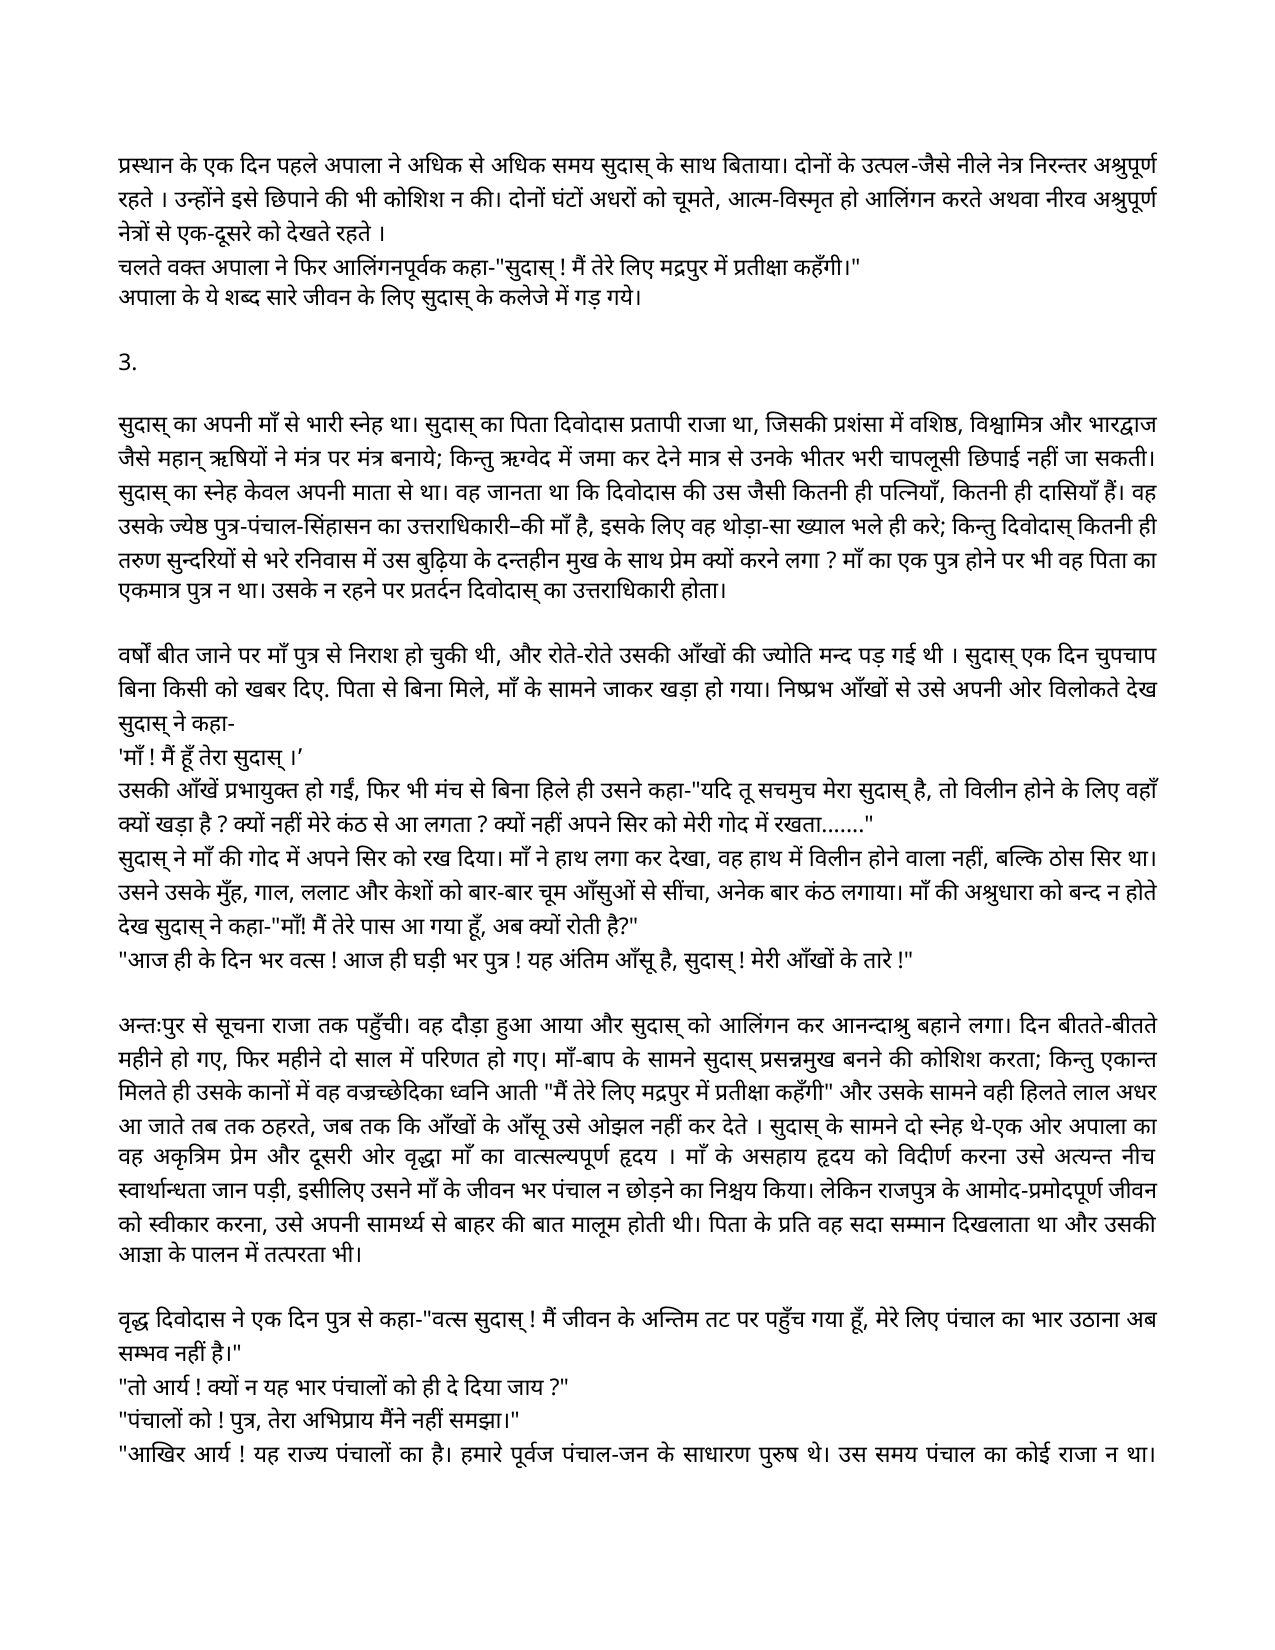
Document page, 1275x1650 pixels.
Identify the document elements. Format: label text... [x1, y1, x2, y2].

text वृद्ध दिवोदास ने एक दिन पुत्र से कहा-"वत्स सुदास् ! मैं जीवन के अन्तिम तट पर पहुँच गया हूँ, मेरे लिए पंचाल का भार उठाना अब सम्भव नहीं है।" [118, 1303, 1157, 1371]
text अन्तःपुर से सूचना राजा तक पहुँची। वह दौड़ा हुआ आया और सुदास् को आलिंगन कर आनन्दाश्रु बहाने लगा। दिन बीतते-बीतते महीने हो गए, फिर महीने दो साल में परिणत हो गए। माँ-बाप के सामने सुदास् प्रसन्नमुख बनने की कोशिश करता; किन्तु एकान्त मिलते ही उसके कानों में वह वज्रच्छेदिका ध्वनि आती "मैं तेरे लिए मद्रपुर में प्रतीक्षा कहँगी" और उसके सामने वही हिलते लाल अधर आ जाते तब तक ठहरते, जब तक कि आँखों के आँसू उसे ओझल नहीं कर देते । सुदास् के सामने दो स्नेह थे-एक ओर अपाला का वह अकृत्रिम प्रेम और दूसरी ओर वृद्धा माँ का वात्सल्यपूर्ण हृदय । माँ के असहाय हृदय को विदीर्ण करना उसे अत्यन्त नीच स्वार्थान्धता जान पड़ी, इसीलिए उसने माँ के जीवन भर पंचाल न छोड़ने का निश्चय किया। लेकिन राजपुत्र के आमोद-प्रमोदपूर्ण जीवन को स्वीकार करना, उसे अपनी सामर्थ्य से बाहर की बात मालूम होती थी। पिता के प्रति वह सदा सम्मान दिखलाता था और उसकी आज्ञा के पालन में तत्परता भी। [118, 1009, 1157, 1272]
text "तो आर्य ! क्यों न यह भार पंचालों को ही दे दिया जाय ?" [118, 1371, 1157, 1404]
text सुदास् का अपनी माँ से भारी स्नेह था। सुदास् का पिता दिवोदास प्रतापी राजा था, जिसकी प्रशंसा में वशिष्ठ, विश्वामित्र और भारद्वाज जैसे महान् ऋषियों ने मंत्र पर मंत्र बनाये; किन्तु ऋग्वेद में जमा कर देने मात्र से उनके भीतर भरी चापलूसी छिपाई नहीं जा सकती। सुदास् का स्नेह केवल अपनी माता से था। वह जानता था कि दिवोदास की उस जैसी कितनी ही पत्नियाँ, कितनी ही दासियाँ हैं। वह उसके ज्येष्ठ पुत्र-पंचाल-सिंहासन का उत्तराधिकारी–की माँ है, इसके लिए वह थोड़ा-सा ख्याल भले ही करे; किन्तु दिवोदास् कितनी ही तरुण सुन्दरियों से भरे रनिवास में उस बुढ़िया के दन्तहीन मुख के साथ प्रेम क्यों करने लगा ? माँ का एक पुत्र होने पर भी वह पिता का एकमात्र पुत्र न था। उसके न रहने पर प्रतर्दन दिवोदास् का उत्तराधिकारी होता। [118, 408, 1157, 608]
text उसकी आँखें प्रभायुक्त हो गईं, फिर भी मंच से बिना हिले ही उसने कहा-"यदि तू सचमुच मेरा सुदास् है, तो विलीन होने के लिए वहाँ क्यों खड़ा है ? क्यों नहीं मेरे कंठ से आ लगता ? क्यों नहीं अपने सिर को मेरी गोद में रखता......." [118, 774, 1157, 842]
text प्रस्थान के एक दिन पहले अपाला ने अधिक से अधिक समय सुदास् के साथ बिताया। दोनों के उत्पल-जैसे नीले नेत्र निरन्तर अश्रुपूर्ण रहते । उन्होंने इसे छिपाने की भी कोशिश न की। दोनों घंटों अधरों को चूमते, आत्म-विस्मृत हो आलिंगन करते अथवा नीरव अश्रुपूर्ण नेत्रों से एक-दूसरे को देखते रहते । [118, 149, 1157, 251]
text चलते वक्त अपाला ने फिर आलिंगनपूर्वक कहा-"सुदास् ! मैं तेरे लिए मद्रपुर में प्रतीक्षा कहँगी।" [118, 251, 1157, 285]
text "पंचालों को ! पुत्र, तेरा अभिप्राय मैंने नहीं समझा।" [118, 1404, 1157, 1438]
text 'माँ ! मैं हूँ तेरा सुदास् ।’ [118, 740, 1157, 774]
text "आखिर आर्य ! यह राज्य पंचालों का है। हमारे पूर्वज पंचाल-जन के साधारण पुरुष थे। उस समय पंचाल का कोई राजा न था। [118, 1438, 1157, 1472]
text 3. [118, 346, 1157, 377]
text अपाला के ये शब्द सारे जीवन के लिए सुदास् के कलेजे में गड़ गये। [118, 285, 1157, 315]
text सुदास् ने माँ की गोद में अपने सिर को रख दिया। माँ ने हाथ लगा कर देखा, वह हाथ में विलीन होने वाला नहीं, बल्कि ठोस सिर था। उसने उसके मुँह, गाल, ललाट और केशों को बार-बार चूम आँसुओं से सींचा, अनेक बार कंठ लगाया। माँ की अश्रुधारा को बन्द न होते देख सुदास् ने कहा-"माँ! मैं तेरे पास आ गया हूँ, अब क्यों रोती है?" [118, 842, 1157, 943]
text "आज ही के दिन भर वत्स ! आज ही घड़ी भर पुत्र ! यह अंतिम आँसू है, सुदास् ! मेरी आँखों के तारे !" [118, 943, 1157, 977]
text वर्षों बीत जाने पर माँ पुत्र से निराश हो चुकी थी, और रोते-रोते उसकी आँखों की ज्योति मन्द पड़ गई थी । सुदास् एक दिन चुपचाप बिना किसी को खबर दिए. पिता से बिना मिले, माँ के सामने जाकर खड़ा हो गया। निष्प्रभ आँखों से उसे अपनी ओर विलोकते देख सुदास् ने कहा- [118, 639, 1157, 740]
